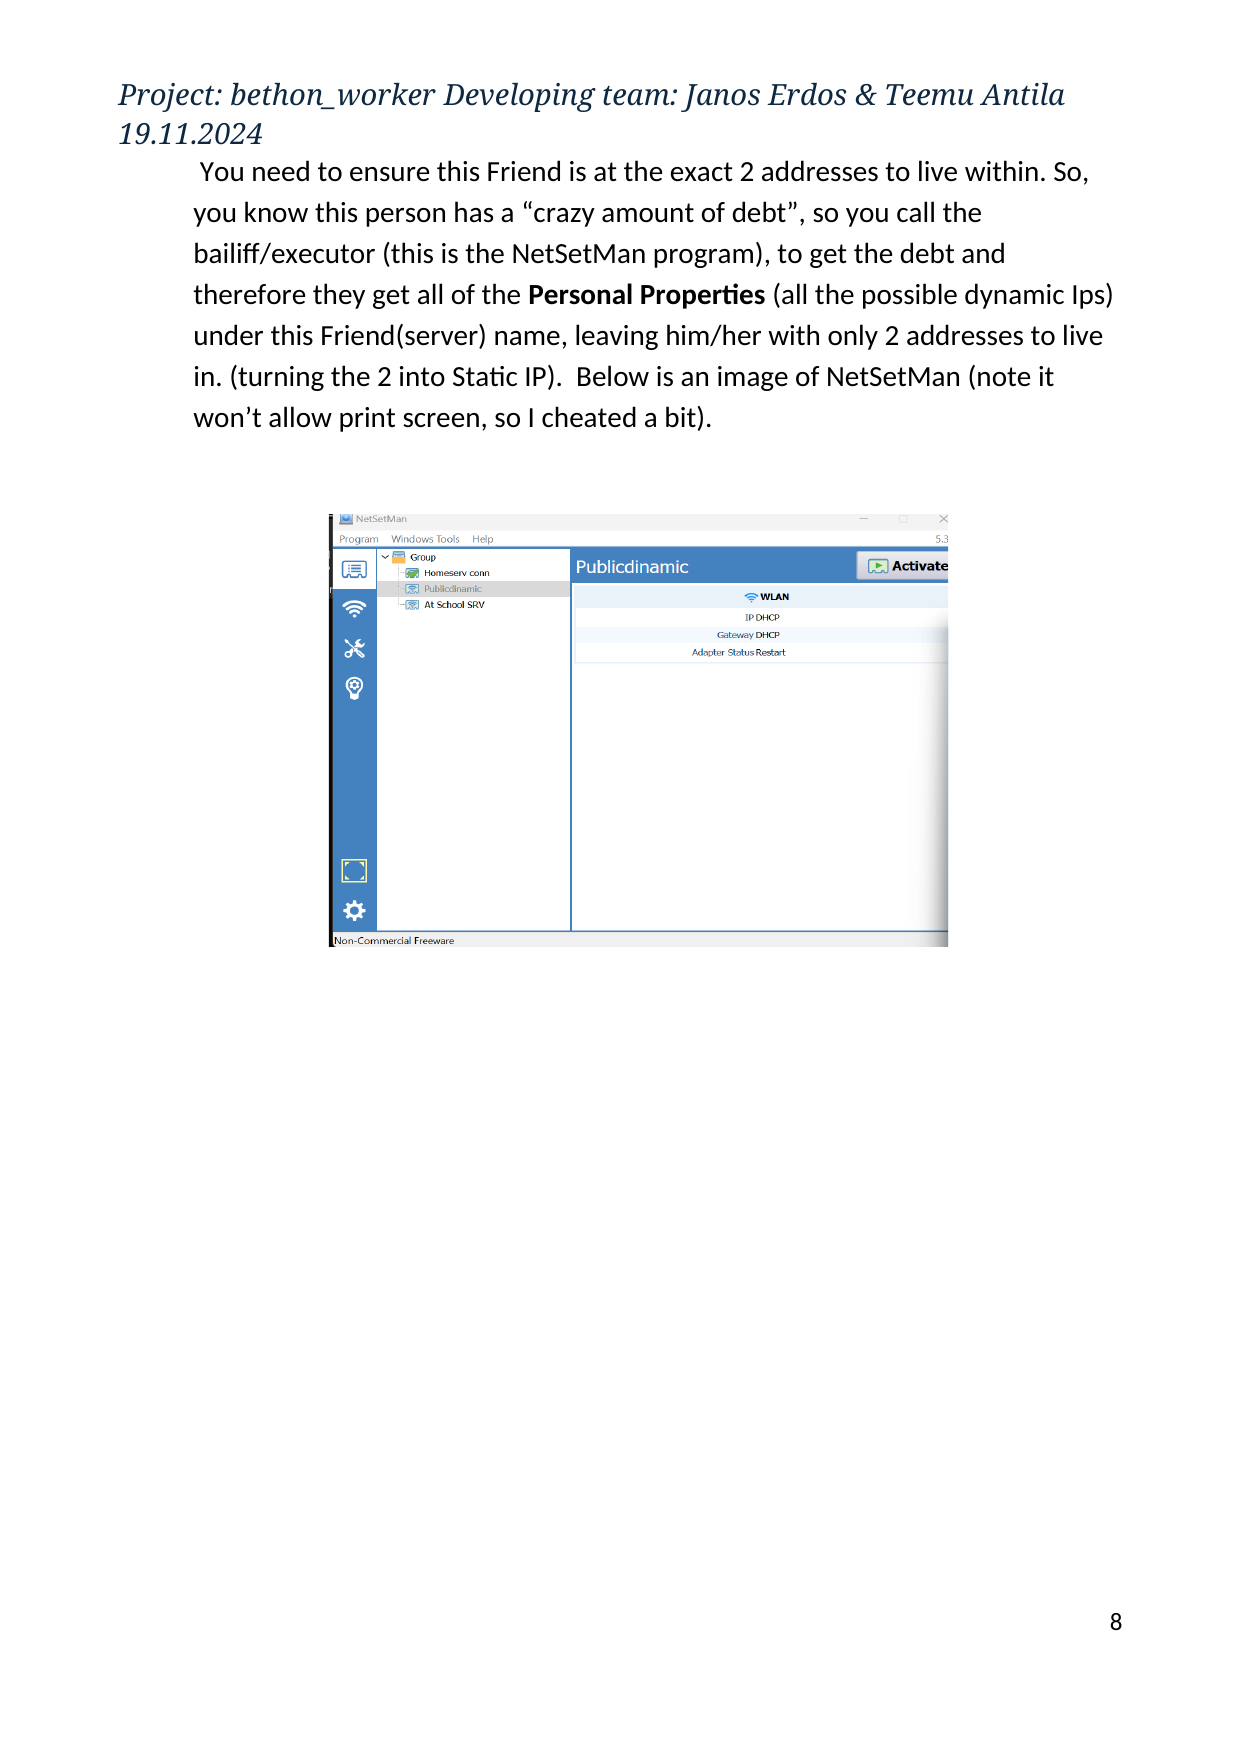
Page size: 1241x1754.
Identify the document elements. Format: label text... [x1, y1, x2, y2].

text You need to ensure this Friend is at the exact 2 addresses to live within. So, you know this person has a “crazy amount of debt”, so you call the bailiff/executor (this is the NetSetMan program), to get the debt and therefore they get all of the Personal Properties (all the possible dynamic Ips) under this Friend(server) name, leaving him/her with only 2 addresses to live in. (turning the 2 into Static IP). Below is an image of NetSetMan (note it won’t allow print screen, so I cheated a bit). [193, 153, 1122, 434]
